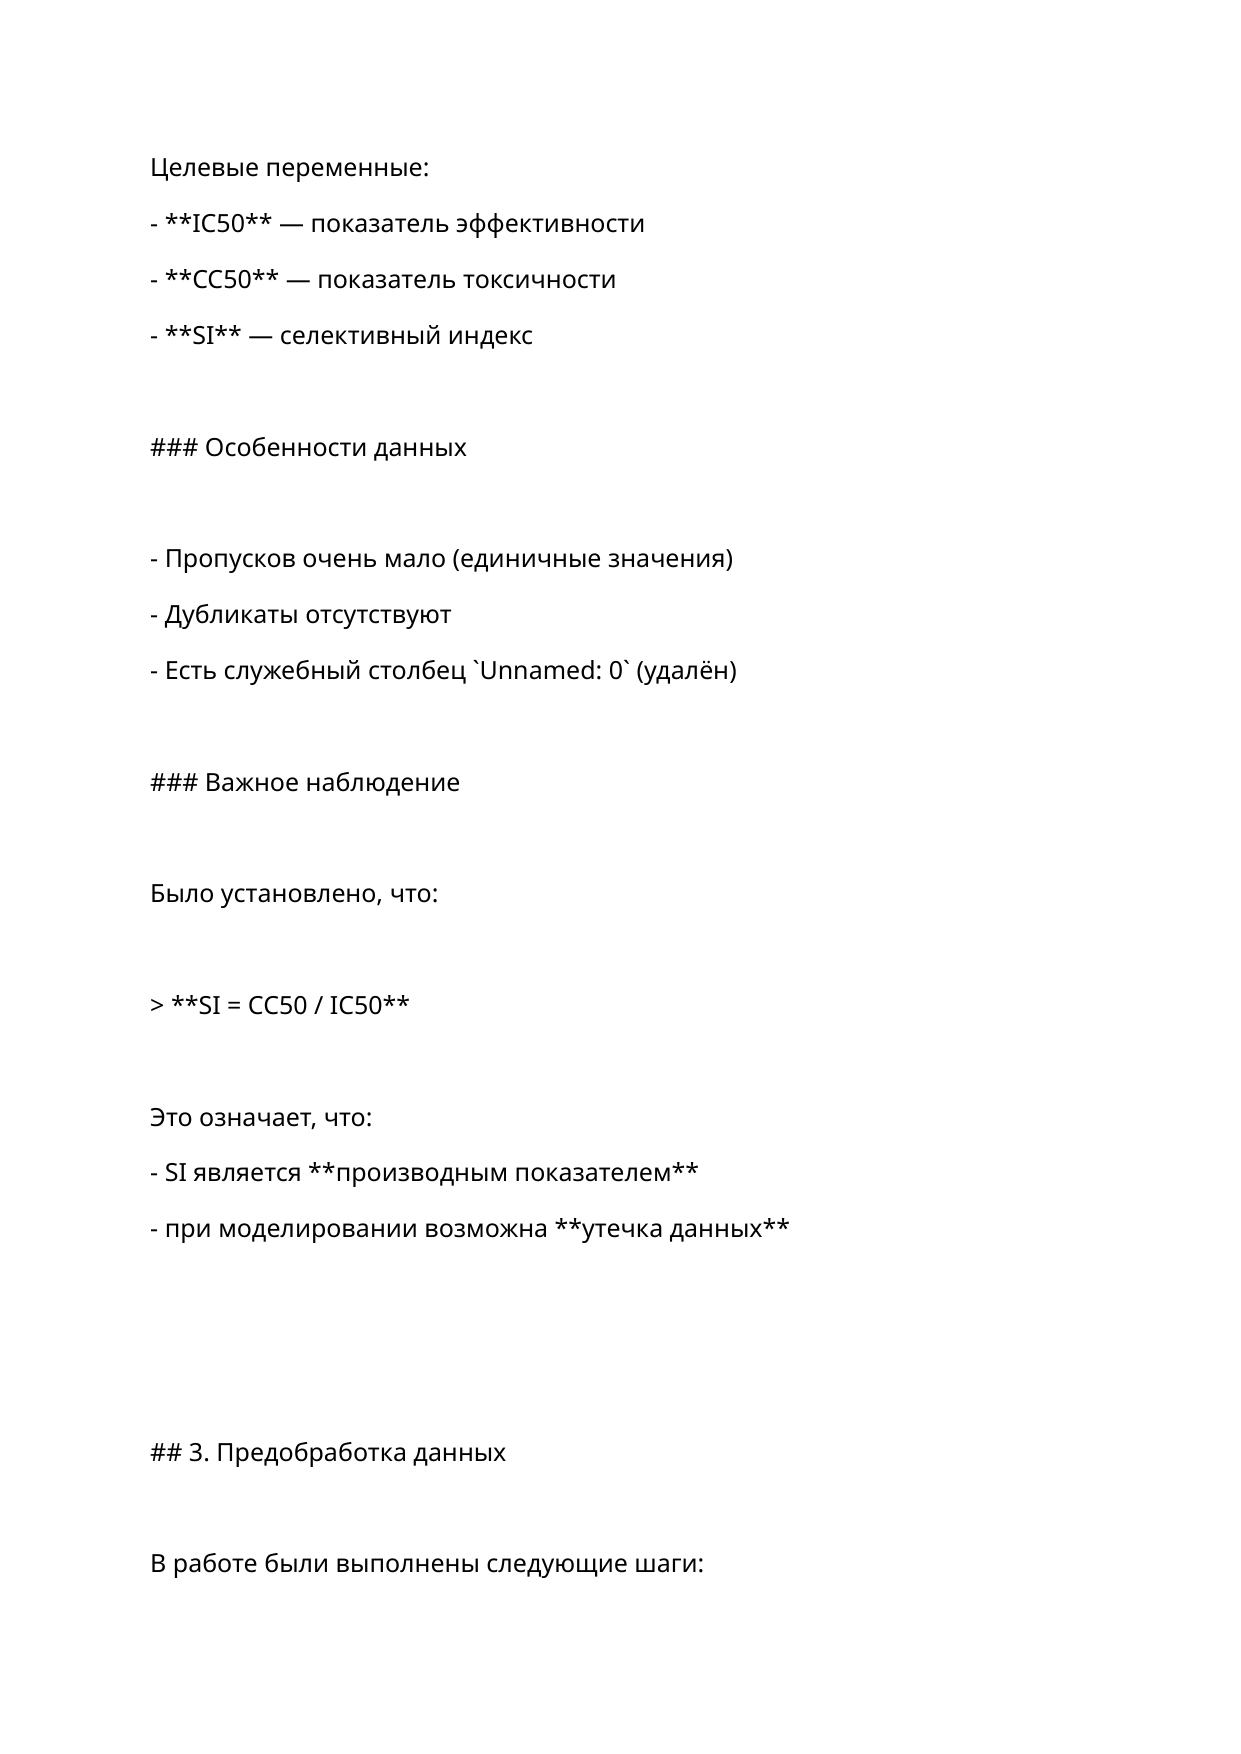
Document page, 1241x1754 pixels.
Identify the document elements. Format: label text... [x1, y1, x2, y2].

text - **IC50** — показатель эффективности [150, 206, 1090, 240]
text ## 3. Предобработка данных [150, 1434, 1090, 1468]
text - Пропусков очень мало (единичные значения) [150, 541, 1090, 575]
text Целевые переменные: [150, 150, 1090, 184]
text - Дубликаты отсутствуют [150, 597, 1090, 631]
text - SI является **производным показателем** [150, 1155, 1090, 1189]
text - Есть служебный столбец `Unnamed: 0` (удалён) [150, 652, 1090, 687]
text ### Особенности данных [150, 429, 1090, 463]
text - **CC50** — показатель токсичности [150, 262, 1090, 296]
text Было установлено, что: [150, 876, 1090, 910]
text ### Важное наблюдение [150, 764, 1090, 798]
text Это означает, что: [150, 1099, 1090, 1133]
text В работе были выполнены следующие шаги: [150, 1546, 1090, 1580]
text - **SI** — селективный индекс [150, 317, 1090, 352]
text - при моделировании возможна **утечка данных** [150, 1211, 1090, 1245]
text > **SI = CC50 / IC50** [150, 987, 1090, 1022]
